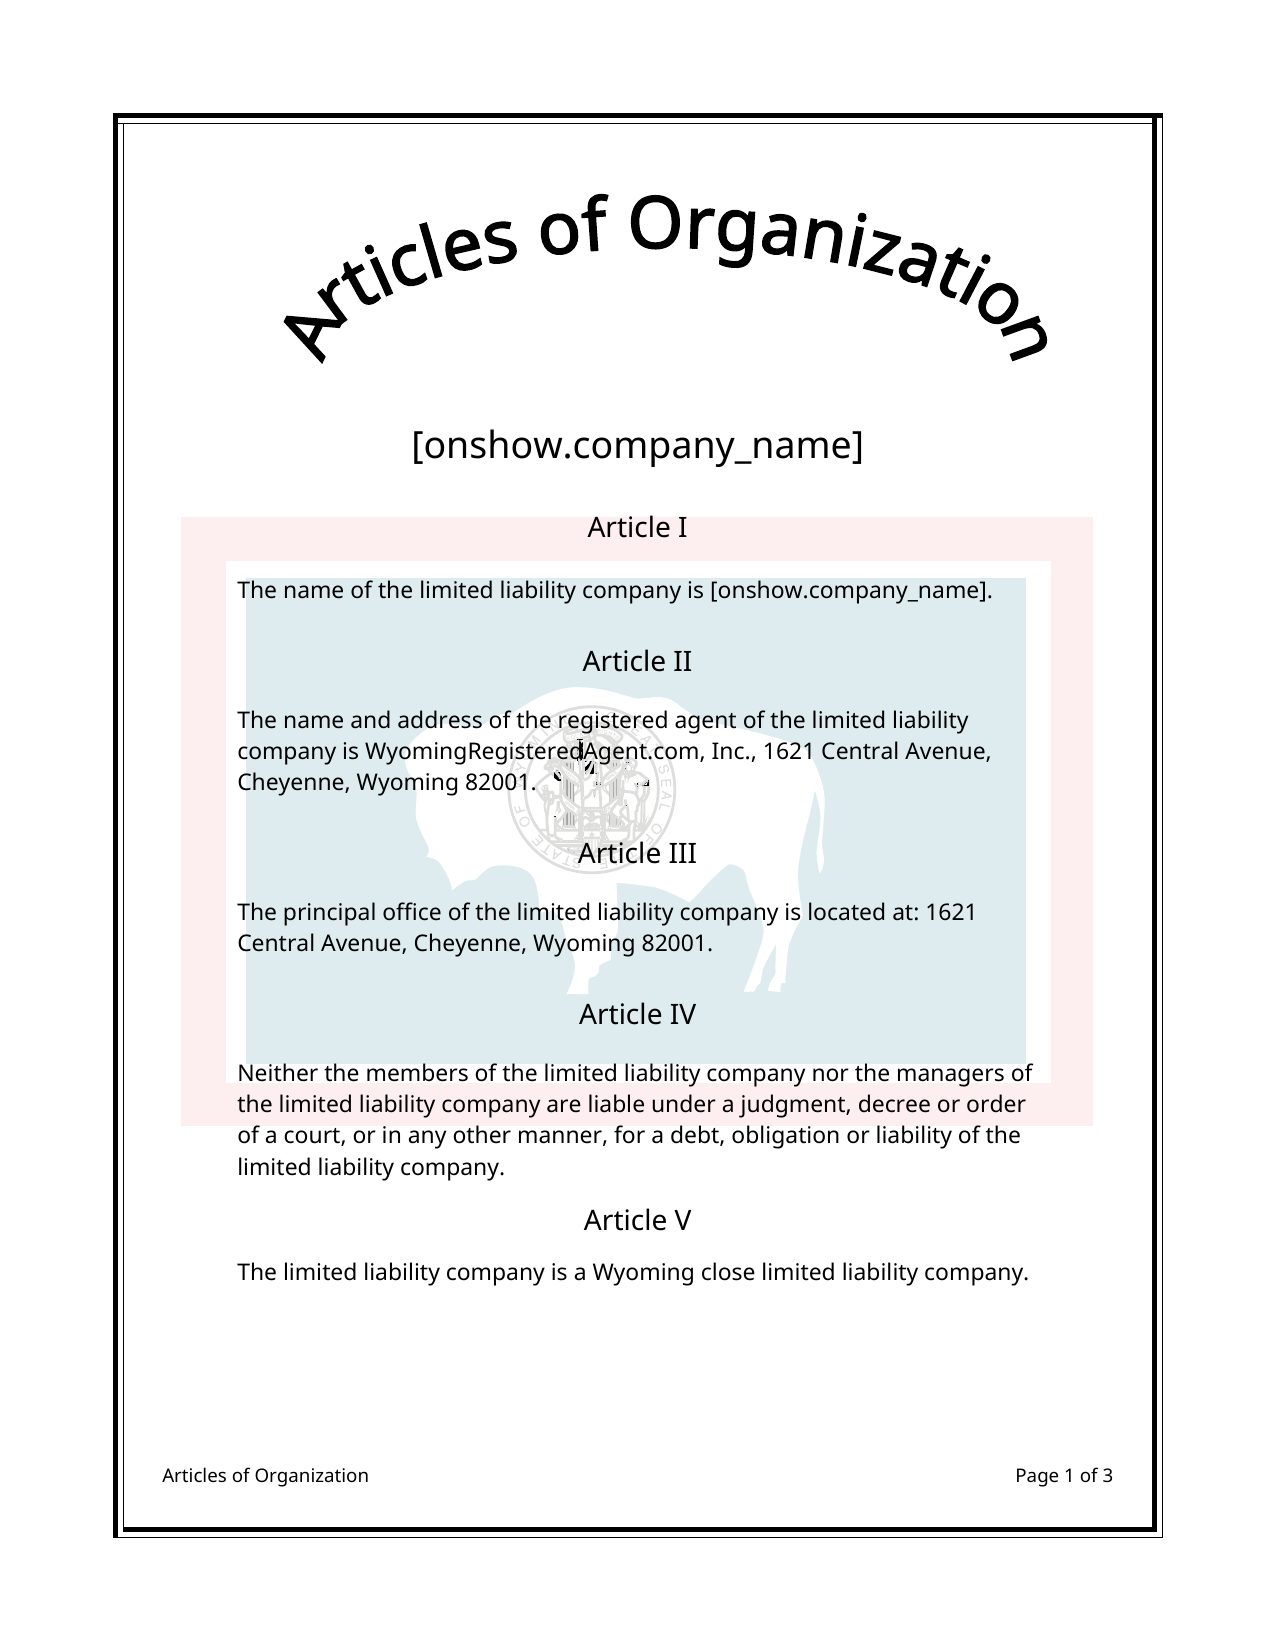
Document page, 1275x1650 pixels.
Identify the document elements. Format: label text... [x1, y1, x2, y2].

text The limited liability company is a Wyoming close limited liability company. [237, 1256, 1038, 1287]
text The principal office of the limited liability company is located at: 1621 Central Avenue, Cheyenne, Wyoming 82001. [237, 896, 1038, 958]
text The name and address of the registered agent of the limited liability company is WyomingRegisteredAgent.com, Inc., 1621 Central Avenue, Cheyenne, Wyoming 82001. [237, 704, 1038, 798]
text The name of the limited liability company is [onshow.company_name]. [237, 574, 1038, 606]
text Article IV [237, 994, 1038, 1033]
text [onshow.company_name] [162, 419, 1113, 470]
text Neither the members of the limited liability company nor the managers of the limited liability company are liable under a judgment, decree or order of a court, or in any other manner, for a debt, obligation or liability of the limited liability company. [237, 1057, 1038, 1182]
text Article II [237, 642, 1038, 680]
text Article I [237, 507, 1038, 546]
text Article V [237, 1200, 1038, 1238]
text Article III [237, 834, 1038, 872]
